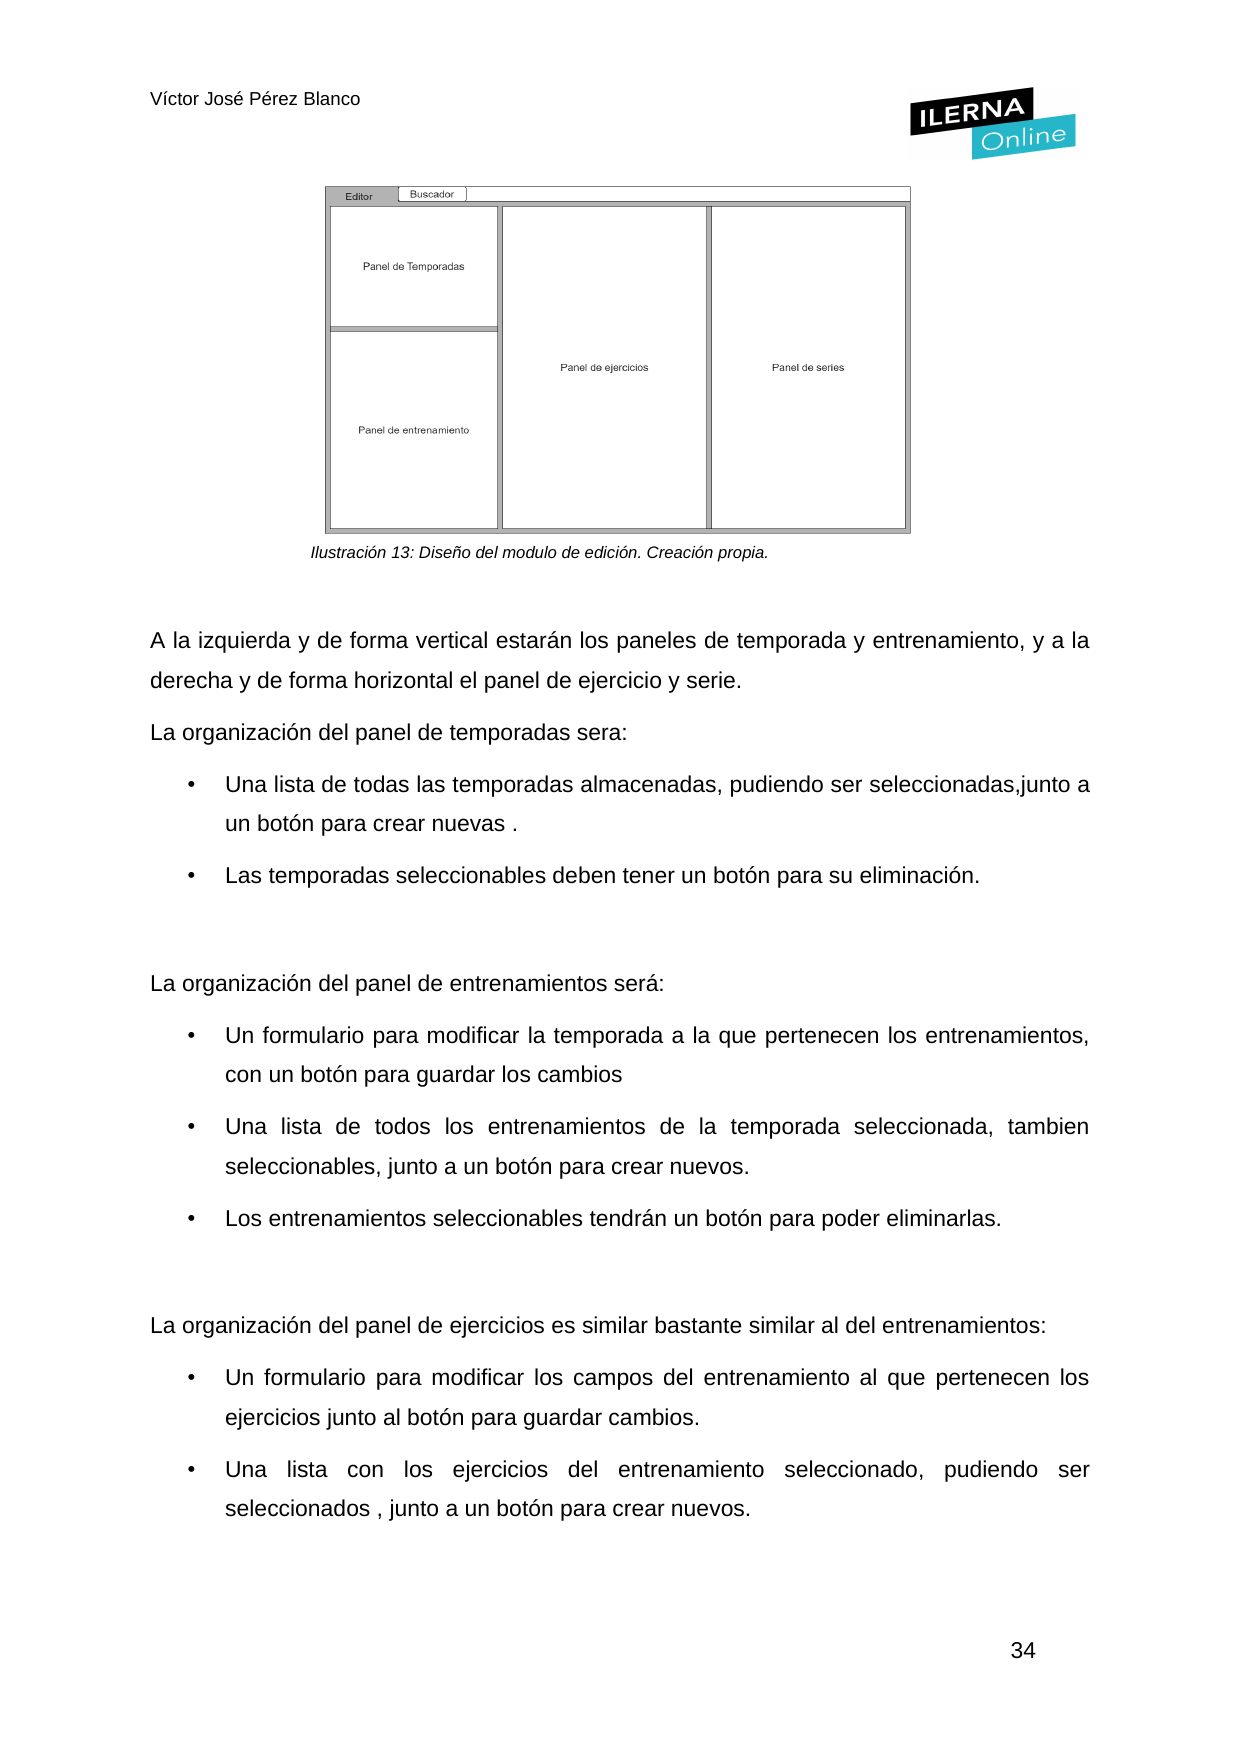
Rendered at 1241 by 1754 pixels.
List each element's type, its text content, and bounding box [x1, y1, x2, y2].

list Una lista con los ejercicios del entrenamiento seleccionado, pudiendo ser seleccionados , junto a un botón para crear nuevos. [187, 1456, 1090, 1522]
text Ilustración 13: Diseño del modulo de edición. Creación propia. [310, 534, 925, 562]
text La organización del panel de ejercicios es similar bastante similar al del entrenamientos: [150, 1312, 1090, 1339]
list Una lista de todos los entrenamientos de la temporada seleccionada, tambien seleccionables, junto a un botón para crear nuevos. [187, 1113, 1090, 1179]
list Un formulario para modificar la temporada a la que pertenecen los entrenamientos, con un botón para guardar los cambios [187, 1022, 1090, 1088]
text A la izquierda y de forma vertical estarán los paneles de temporada y entrenamiento, y a la derecha y de forma horizontal el panel de ejercicio y serie. [150, 627, 1090, 693]
list Una lista de todas las temporadas almacenadas, pudiendo ser seleccionadas,junto a un botón para crear nuevas . [187, 771, 1090, 837]
list Los entrenamientos seleccionables tendrán un botón para poder eliminarlas. [187, 1205, 1090, 1231]
picture [905, 87, 1082, 160]
list Las temporadas seleccionables deben tener un botón para su eliminación. [187, 862, 1090, 889]
picture [310, 184, 925, 534]
text La organización del panel de entrenamientos será: [150, 970, 1090, 996]
list Un formulario para modificar los campos del entrenamiento al que pertenecen los ejercicios junto al botón para guardar cambios. [187, 1364, 1090, 1430]
text La organización del panel de temporadas sera: [150, 719, 1090, 745]
